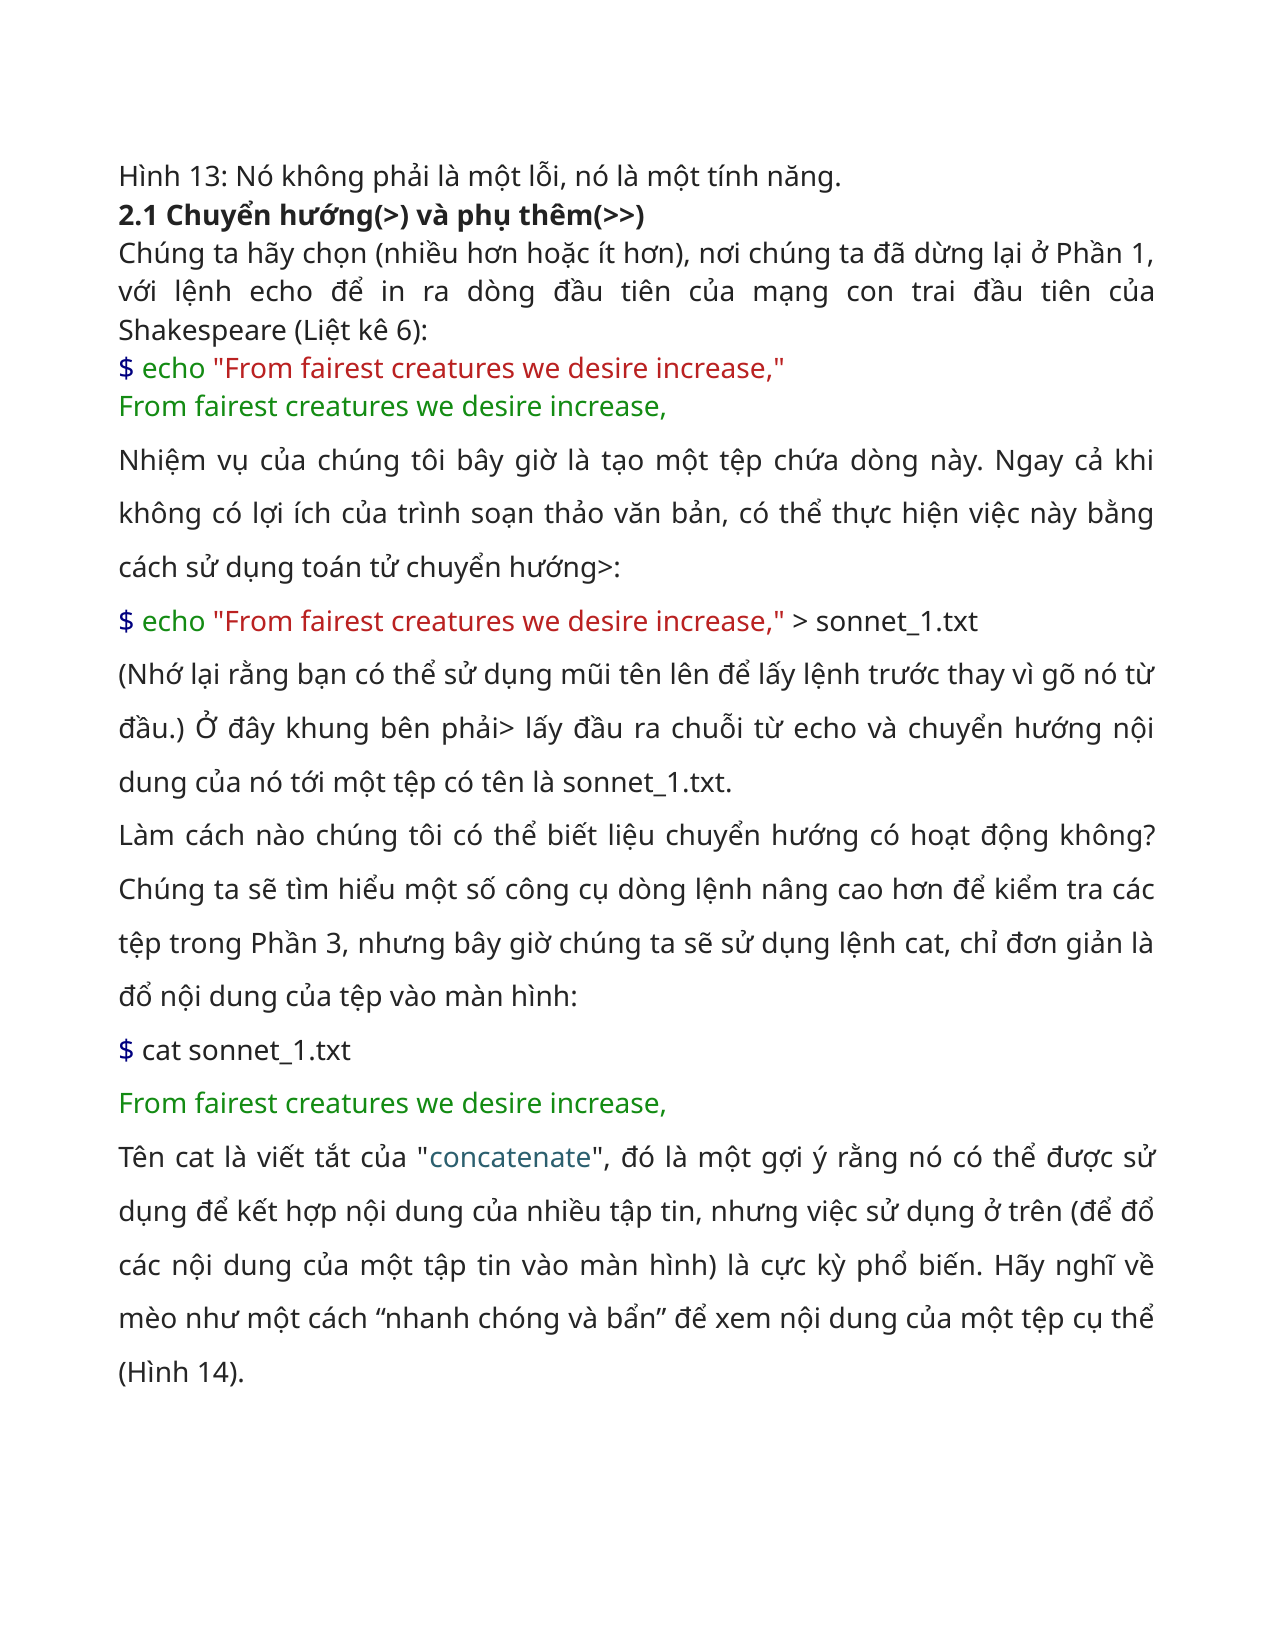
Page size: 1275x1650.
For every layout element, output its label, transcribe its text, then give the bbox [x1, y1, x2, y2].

text (Nhớ lại rằng bạn có thể sử dụng mũi tên lên để lấy lệnh trước thay vì gõ nó từ đầu.) Ở đây khung bên phải> lấy đầu ra chuỗi từ echo và chuyển hướng nội dung của nó tới một tệp có tên là sonnet_1.txt. [118, 655, 1157, 800]
text Làm cách nào chúng tôi có thể biết liệu chuyển hướng có hoạt động không? Chúng ta sẽ tìm hiểu một số công cụ dòng lệnh nâng cao hơn để kiểm tra các tệp trong Phần 3, nhưng bây giờ chúng ta sẽ sử dụng lệnh cat, chỉ đơn giản là đổ nội dung của tệp vào màn hình: [118, 816, 1157, 1015]
text From fairest creatures we desire increase, [118, 386, 1157, 425]
text From fairest creatures we desire increase, [118, 1084, 1157, 1122]
text $ echo "From fairest creatures we desire increase," [118, 348, 1157, 386]
text $ cat sonnet_1.txt [118, 1030, 1157, 1068]
text $ echo "From fairest creatures we desire increase," > sonnet_1.txt [118, 601, 1157, 639]
text Chúng ta hãy chọn (nhiều hơn hoặc ít hơn), nơi chúng ta đã dừng lại ở Phần 1, với lệnh echo để in ra dòng đầu tiên của mạng con trai đầu tiên của Shakespeare (Liệt kê 6): [118, 233, 1157, 348]
text Nhiệm vụ của chúng tôi bây giờ là tạo một tệp chứa dòng này. Ngay cả khi không có lợi ích của trình soạn thảo văn bản, có thể thực hiện việc này bằng cách sử dụng toán tử chuyển hướng>: [118, 440, 1157, 586]
text Tên cat là viết tắt của "concatenate", đó là một gợi ý rằng nó có thể được sử dụng để kết hợp nội dung của nhiều tập tin, nhưng việc sử dụng ở trên (để đổ các nội dung của một tập tin vào màn hình) là cực kỳ phổ biến. Hãy nghĩ về mèo như một cách “nhanh chóng và bẩn” để xem nội dung của một tệp cụ thể (Hình 14). [118, 1137, 1157, 1390]
text Hình 13: Nó không phải là một lỗi, nó là một tính năng. [118, 156, 1157, 195]
text 2.1 Chuyển hướng(>) và phụ thêm(>>) [118, 195, 1157, 233]
